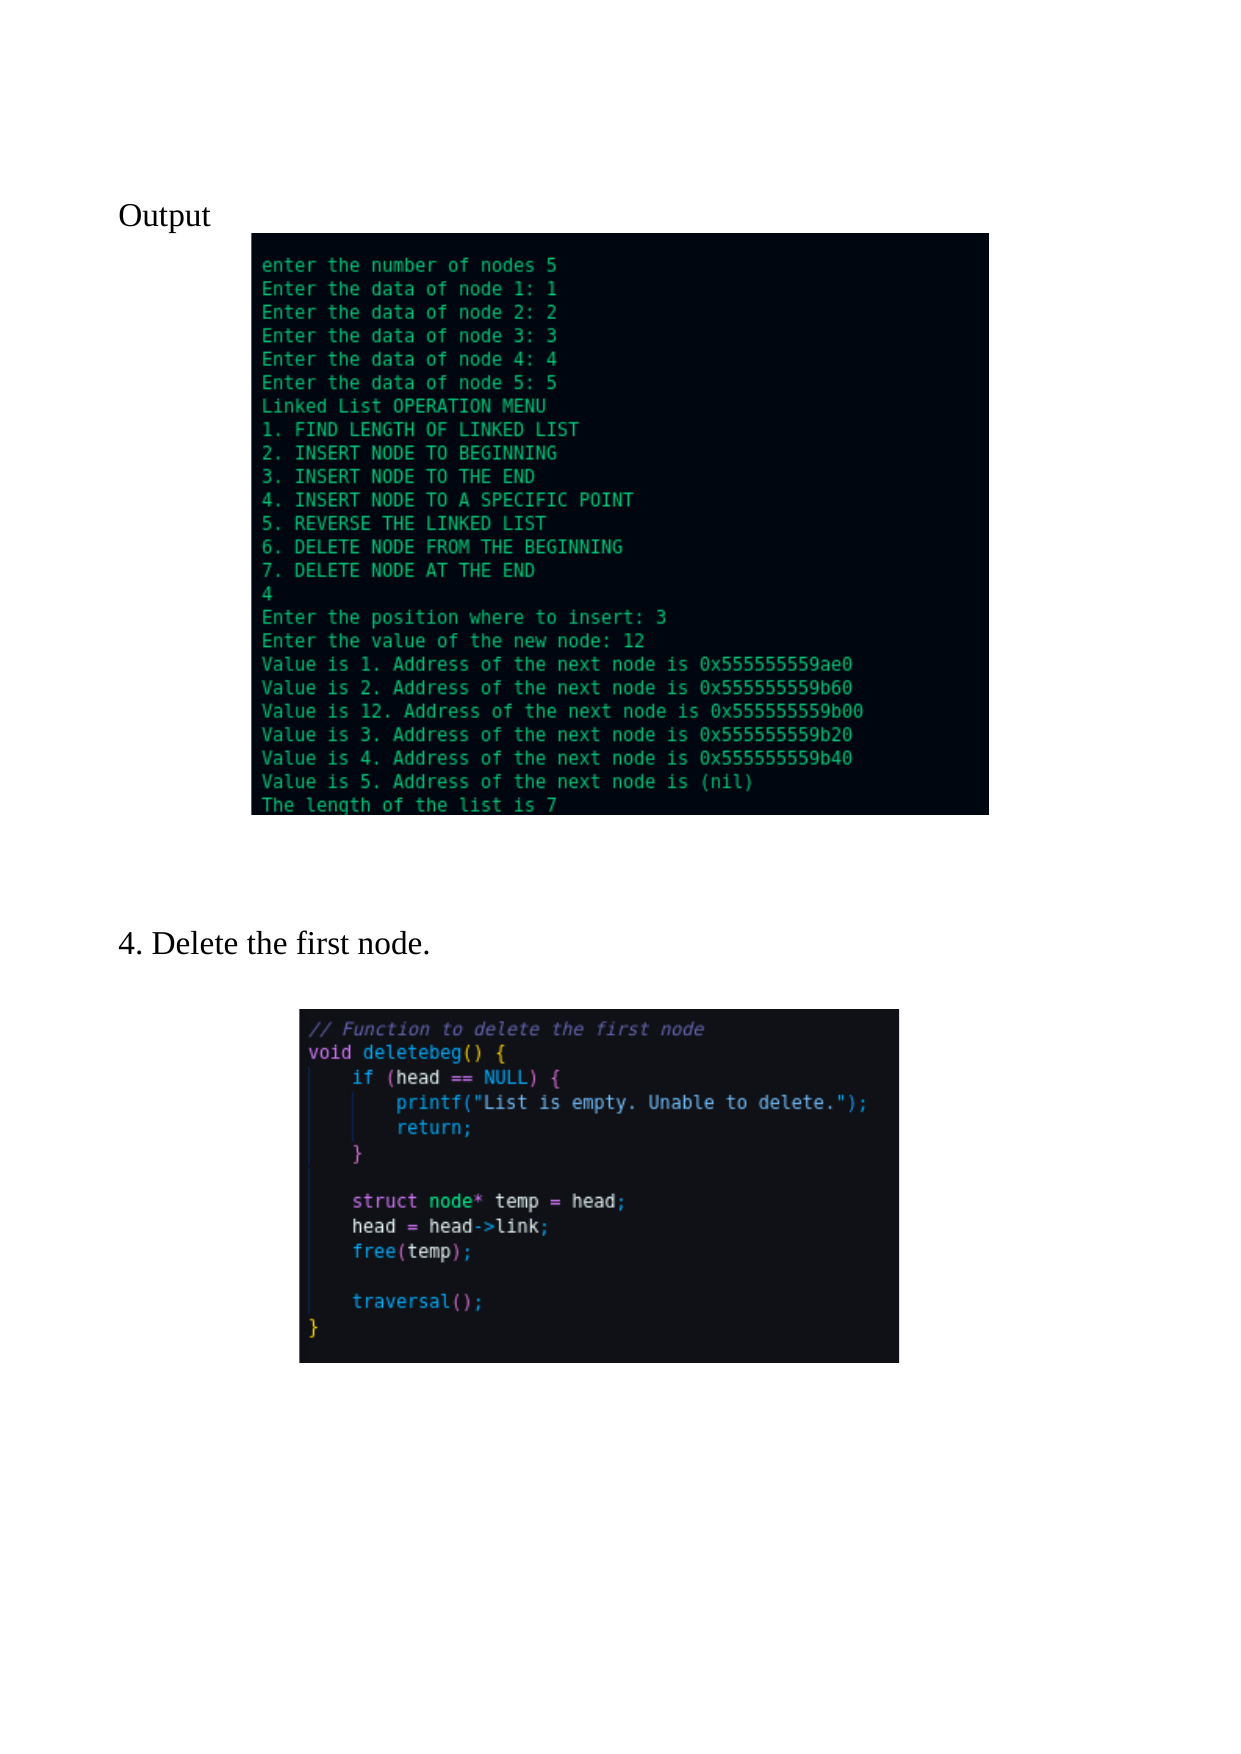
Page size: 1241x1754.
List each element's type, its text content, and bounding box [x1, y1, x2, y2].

picture [299, 1009, 900, 1363]
text 4. Delete the first node. [118, 923, 1122, 961]
picture [251, 233, 989, 815]
text Output [118, 195, 1122, 233]
